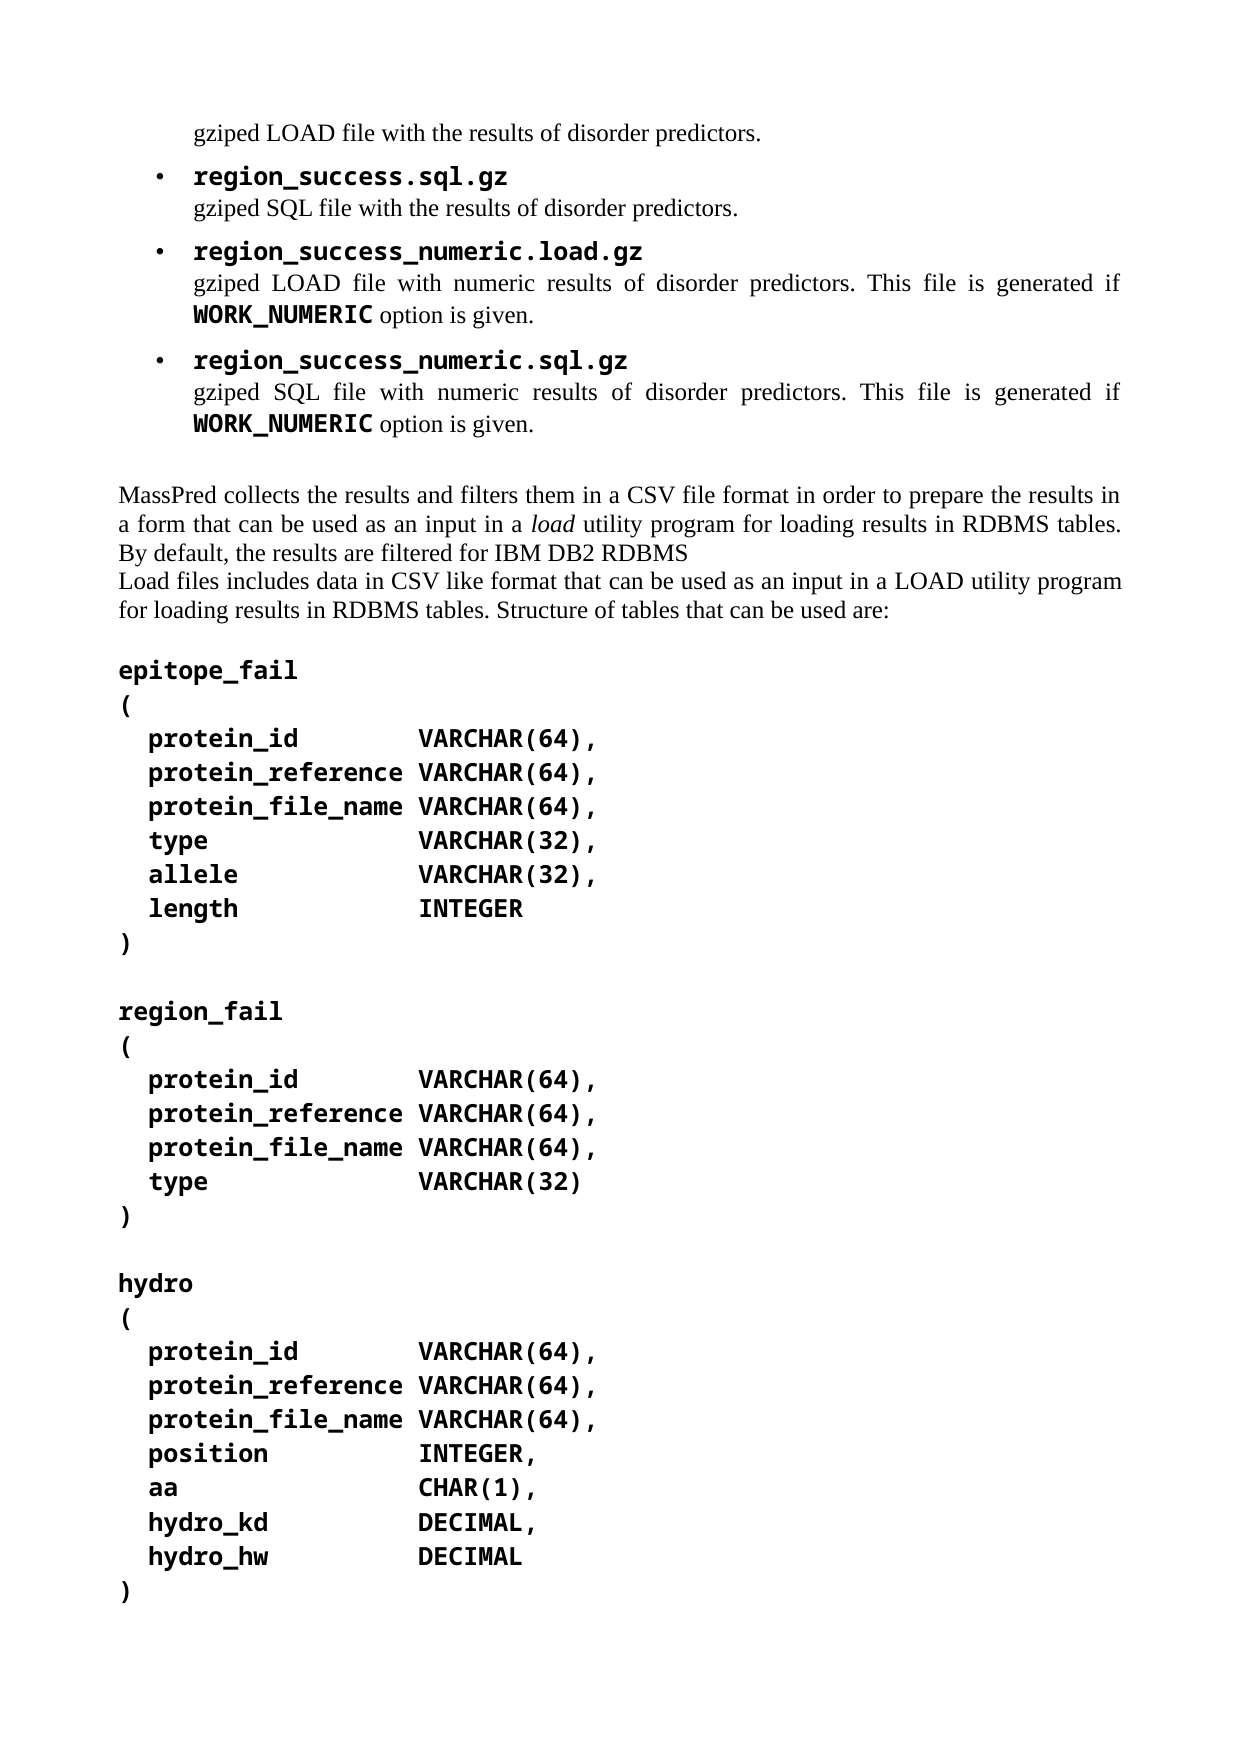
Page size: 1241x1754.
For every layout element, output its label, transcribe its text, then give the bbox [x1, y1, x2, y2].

text ) [118, 925, 1122, 959]
text type VARCHAR(32), [118, 823, 1122, 857]
text protein_id VARCHAR(64), [118, 1334, 1122, 1368]
text region_fail [118, 993, 1122, 1027]
text position INTEGER, [118, 1436, 1122, 1470]
list region_success.sql.gz gziped SQL file with the results of disorder predictors. [156, 159, 1122, 222]
text hydro_kd DECIMAL, [118, 1504, 1122, 1538]
text ( [118, 1300, 1122, 1334]
text protein_id VARCHAR(64), [118, 1061, 1122, 1095]
text protein_file_name VARCHAR(64), [118, 789, 1122, 823]
text protein_file_name VARCHAR(64), [118, 1402, 1122, 1436]
text ( [118, 687, 1122, 721]
text protein_reference VARCHAR(64), [118, 755, 1122, 789]
text hydro [118, 1266, 1122, 1300]
text protein_reference VARCHAR(64), [118, 1368, 1122, 1402]
text hydro_hw DECIMAL [118, 1538, 1122, 1572]
list gziped LOAD file with the results of disorder predictors. [156, 118, 1122, 147]
text allele VARCHAR(32), [118, 857, 1122, 891]
text ) [118, 1198, 1122, 1232]
text length INTEGER [118, 891, 1122, 925]
text type VARCHAR(32) [118, 1163, 1122, 1198]
text MassPred collects the results and filters them in a CSV file format in order to prepare the results in a form that can be used as an input in a load utility program for loading results in RDBMS tables. By default, the results are filtered for IBM DB2 RDBMS [118, 480, 1122, 566]
text epitope_fail [118, 653, 1122, 687]
text protein_reference VARCHAR(64), [118, 1095, 1122, 1129]
text ( [118, 1027, 1122, 1061]
text aa CHAR(1), [118, 1470, 1122, 1504]
text protein_file_name VARCHAR(64), [118, 1129, 1122, 1163]
text protein_id VARCHAR(64), [118, 721, 1122, 755]
text ) [118, 1572, 1122, 1606]
list region_success_numeric.sql.gz gziped SQL file with numeric results of disorder predictors. This file is generated if WORK_NUMERIC option is given. [156, 342, 1122, 439]
text Load files includes data in CSV like format that can be used as an input in a LOAD utility program for loading results in RDBMS tables. Structure of tables that can be used are: [118, 566, 1122, 624]
list region_success_numeric.load.gz gziped LOAD file with numeric results of disorder predictors. This file is generated if WORK_NUMERIC option is given. [156, 234, 1122, 331]
